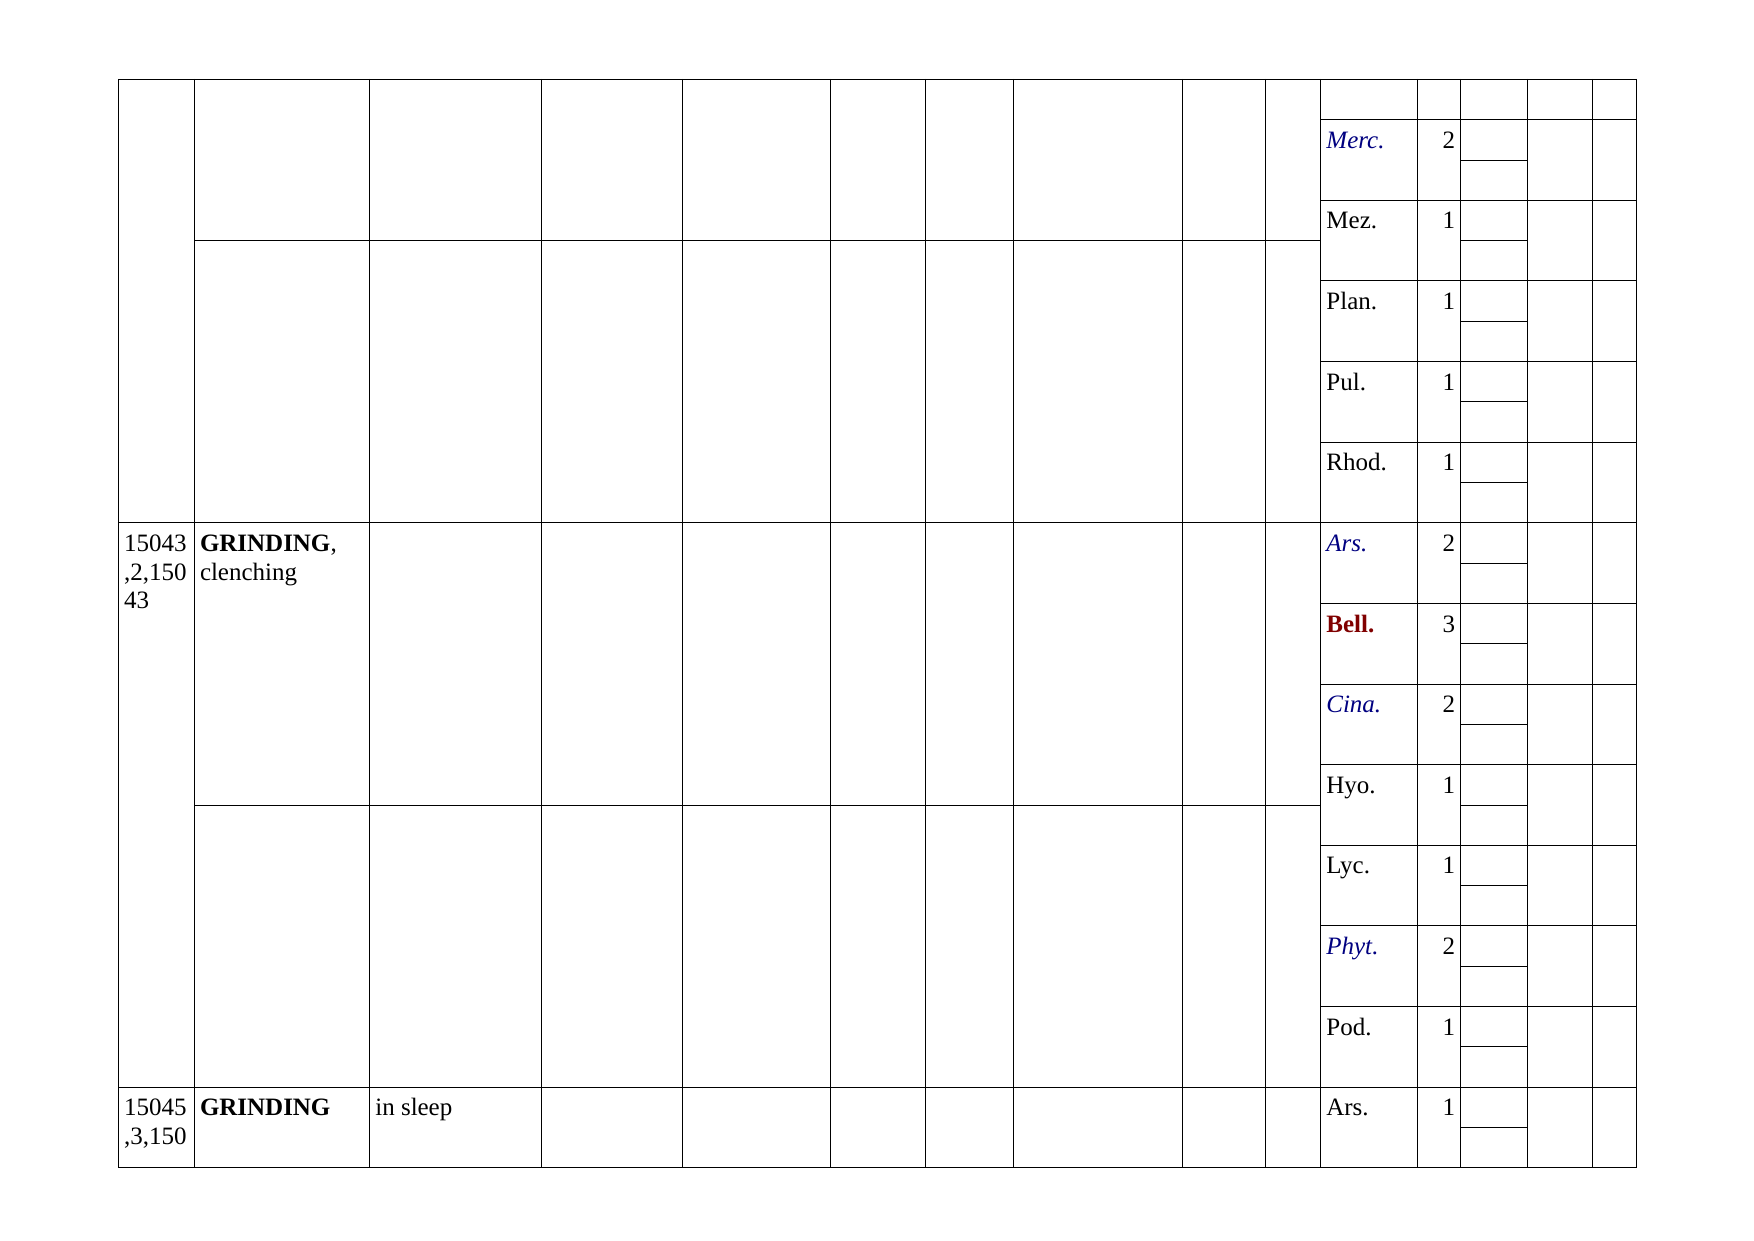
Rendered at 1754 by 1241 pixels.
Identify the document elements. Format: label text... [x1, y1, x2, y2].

table_cell [1593, 80, 1636, 119]
table_cell [1266, 1088, 1320, 1167]
table_cell [1461, 80, 1527, 119]
table_cell Merc. [1321, 120, 1417, 200]
table_cell [1593, 926, 1636, 1006]
table_cell [1461, 1047, 1527, 1087]
table_cell [542, 80, 682, 240]
table_cell [1461, 967, 1527, 1006]
table_cell [1528, 201, 1592, 280]
table_cell [370, 80, 541, 240]
table_cell [119, 80, 194, 522]
table_cell [1593, 1088, 1636, 1167]
table_cell Plan. [1321, 281, 1417, 361]
table_cell Pod. [1321, 1007, 1417, 1087]
table_cell in sleep [370, 1088, 541, 1167]
table_cell 2 [1418, 685, 1460, 764]
table_cell [926, 806, 1013, 1087]
table_cell [926, 241, 1013, 522]
table_cell 15045,3,150 [119, 1088, 194, 1167]
table_cell [370, 806, 541, 1087]
table_cell [1183, 1088, 1265, 1167]
table_cell [683, 806, 830, 1087]
table_cell 1 [1418, 1088, 1460, 1167]
table_cell Phyt. [1321, 926, 1417, 1006]
table_cell [195, 806, 369, 1087]
table_cell [542, 1088, 682, 1167]
table_cell 1 [1418, 281, 1460, 361]
table_cell [683, 241, 830, 522]
table_cell grinding, clenching [195, 523, 369, 804]
table_cell Ars. [1321, 523, 1417, 603]
table_cell [1461, 604, 1527, 643]
table_cell [1528, 362, 1592, 442]
table_cell [1266, 806, 1320, 1087]
table_cell [1461, 322, 1527, 361]
table_cell [1528, 80, 1592, 119]
table_cell [1014, 806, 1182, 1087]
table_cell [1593, 443, 1636, 522]
table_cell [542, 523, 682, 804]
table_cell 2 [1418, 523, 1460, 603]
table_cell [831, 1088, 925, 1167]
table_cell [1014, 523, 1182, 804]
table_cell [1461, 806, 1527, 845]
table_cell 3 [1418, 604, 1460, 683]
table_cell Ars. [1321, 1088, 1417, 1167]
table_cell [1593, 765, 1636, 845]
table_cell [1528, 523, 1592, 603]
table_cell [1461, 443, 1527, 482]
table_cell [1528, 281, 1592, 361]
table_cell [1593, 281, 1636, 361]
table_cell [1461, 241, 1527, 280]
table_cell [1593, 604, 1636, 683]
table_cell [1461, 1007, 1527, 1046]
table_cell grinding [195, 1088, 369, 1167]
table_cell 2 [1418, 926, 1460, 1006]
table_cell [1528, 846, 1592, 925]
table_cell Lyc. [1321, 846, 1417, 925]
table_cell [1528, 1007, 1592, 1087]
table_cell [1528, 120, 1592, 200]
table_cell [1593, 1007, 1636, 1087]
table_cell 1 [1418, 765, 1460, 845]
table_cell [1593, 120, 1636, 200]
table_cell [1461, 483, 1527, 522]
table_cell [1461, 926, 1527, 966]
table_cell [1593, 523, 1636, 603]
table_cell [1461, 1128, 1527, 1167]
table_cell [1321, 80, 1417, 119]
table_cell [1593, 201, 1636, 280]
table_cell [831, 241, 925, 522]
table_cell [1461, 644, 1527, 683]
table_cell Cina. [1321, 685, 1417, 764]
table_cell 1 [1418, 1007, 1460, 1087]
table_cell [1183, 80, 1265, 240]
table_cell [926, 1088, 1013, 1167]
table_cell [1014, 1088, 1182, 1167]
table_cell Mez. [1321, 201, 1417, 280]
table_cell 1 [1418, 201, 1460, 280]
table_cell Rhod. [1321, 443, 1417, 522]
table_cell 1 [1418, 362, 1460, 442]
table_cell [1014, 80, 1182, 240]
table_cell [1418, 80, 1460, 119]
table_cell [683, 1088, 830, 1167]
table_cell [195, 241, 369, 522]
table_cell [1266, 241, 1320, 522]
table_cell [1461, 846, 1527, 885]
table_cell [542, 806, 682, 1087]
table_cell [1461, 161, 1527, 200]
table_cell [370, 241, 541, 522]
table_cell [195, 80, 369, 240]
table_cell [1461, 402, 1527, 442]
table_cell [1528, 685, 1592, 764]
table_cell Hyo. [1321, 765, 1417, 845]
table_cell [1528, 926, 1592, 1006]
table_cell [831, 523, 925, 804]
table_cell Pul. [1321, 362, 1417, 442]
table_cell [1461, 564, 1527, 603]
table_cell [1266, 523, 1320, 804]
table_cell [1183, 523, 1265, 804]
table_cell [1528, 443, 1592, 522]
table_cell [1528, 765, 1592, 845]
table_cell [683, 523, 830, 804]
table_cell [1593, 685, 1636, 764]
table_cell [1183, 806, 1265, 1087]
table_cell [542, 241, 682, 522]
table_cell [1461, 523, 1527, 563]
table_cell [683, 80, 830, 240]
table_cell [1461, 886, 1527, 925]
table_cell [370, 523, 541, 804]
table_cell [1461, 201, 1527, 240]
table_cell [1461, 685, 1527, 724]
table_cell 1 [1418, 846, 1460, 925]
table_cell [1183, 241, 1265, 522]
table_cell [1266, 80, 1320, 240]
table_cell [1461, 120, 1527, 159]
table_cell [926, 523, 1013, 804]
table_cell Bell. [1321, 604, 1417, 683]
table_cell [1461, 1088, 1527, 1127]
table_cell [1461, 765, 1527, 804]
table_cell 1 [1418, 443, 1460, 522]
table_cell [1461, 281, 1527, 321]
table_cell [831, 80, 925, 240]
table_cell [831, 806, 925, 1087]
table_cell [1528, 1088, 1592, 1167]
table_cell 15043,2,15043 [119, 523, 194, 1087]
table_cell [1461, 725, 1527, 764]
table_cell [1593, 362, 1636, 442]
table_cell [1461, 362, 1527, 401]
table_cell [1014, 241, 1182, 522]
table_cell [926, 80, 1013, 240]
table_cell [1593, 846, 1636, 925]
table_cell 2 [1418, 120, 1460, 200]
table_cell [1528, 604, 1592, 683]
